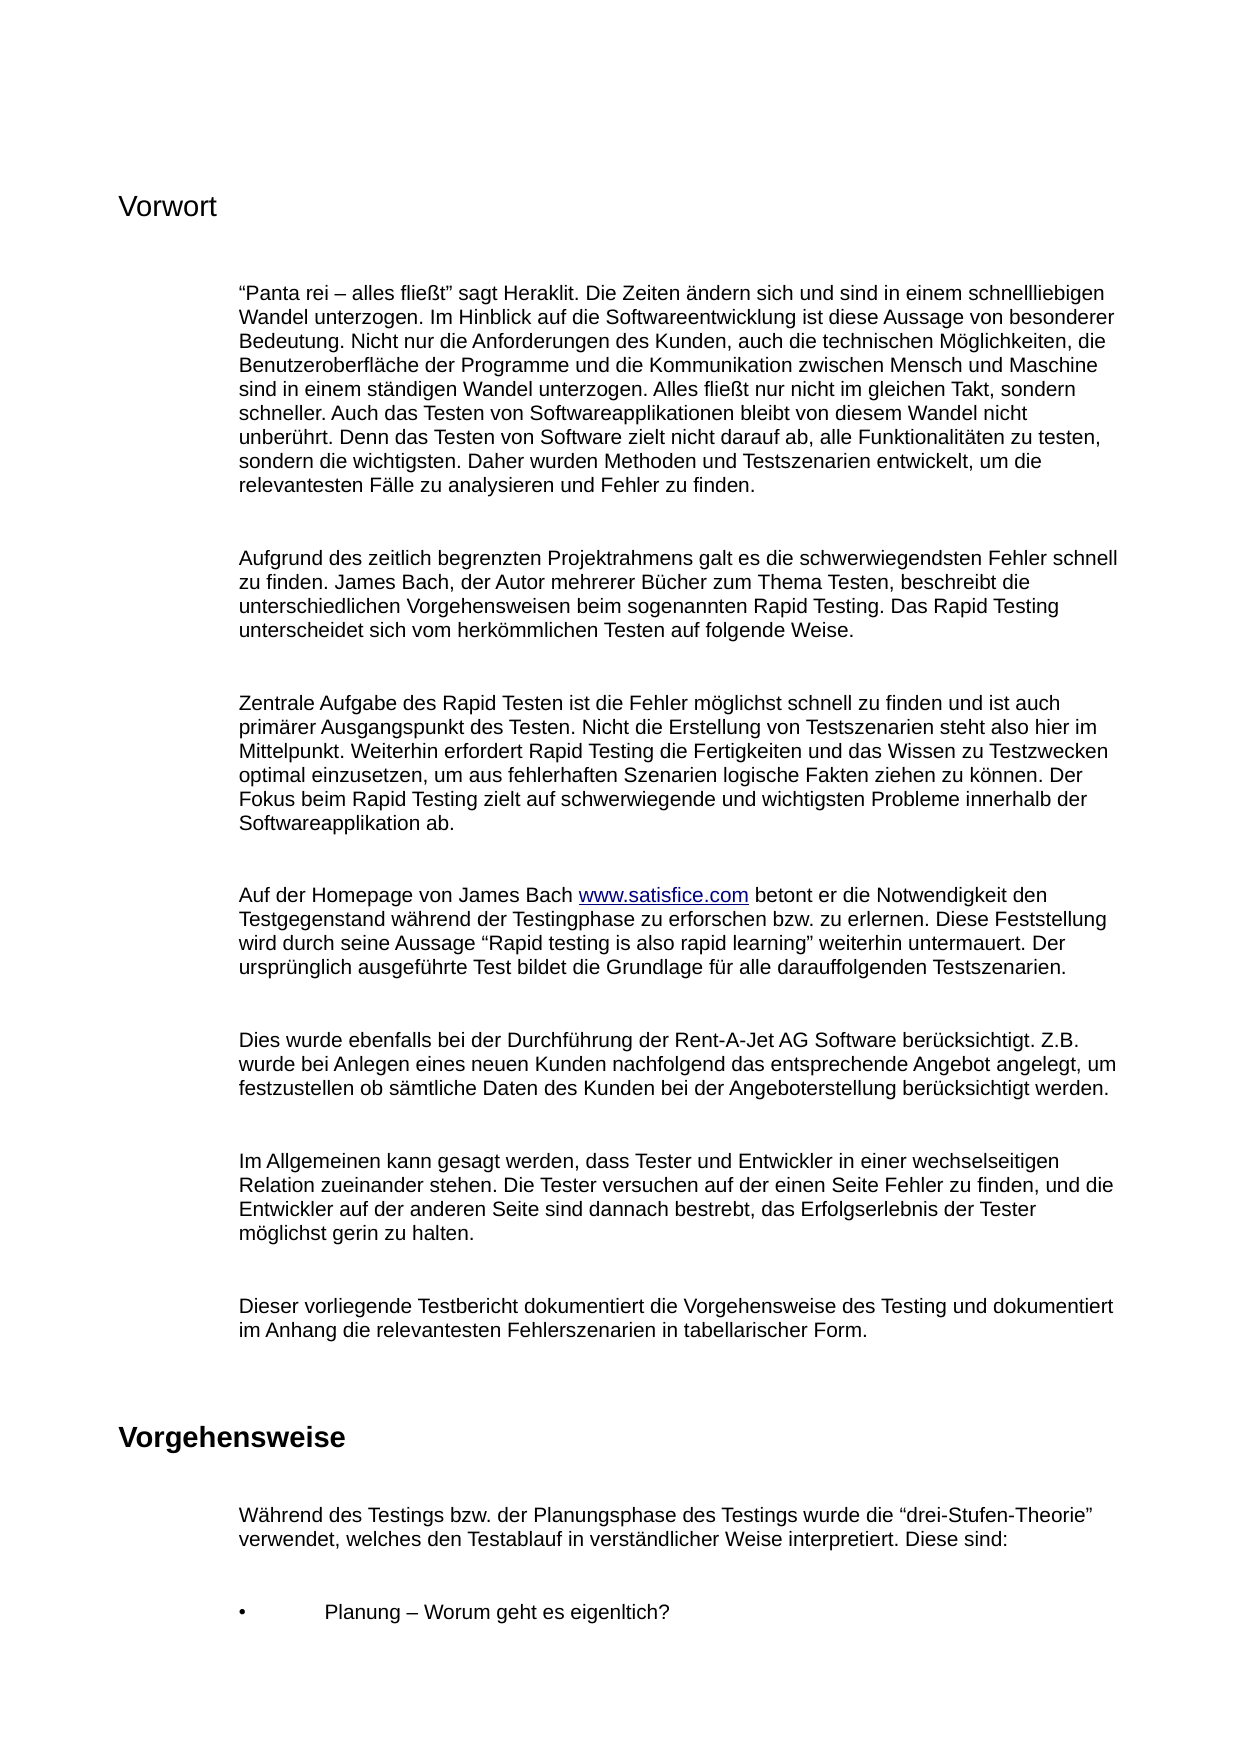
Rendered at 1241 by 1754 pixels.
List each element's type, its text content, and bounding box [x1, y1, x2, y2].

text Dieser vorliegende Testbericht dokumentiert die Vorgehensweise des Testing und dokumentiert im Anhang die relevantesten Fehlerszenarien in tabellarischer Form. [238, 1294, 1122, 1342]
text Während des Testings bzw. der Planungsphase des Testings wurde die “drei-Stufen-Theorie” verwendet, welches den Testablauf in verständlicher Weise interpretiert. Diese sind: [238, 1503, 1122, 1551]
subtitle Vorwort [118, 189, 1122, 223]
text Dies wurde ebenfalls bei der Durchführung der Rent-A-Jet AG Software berücksichtigt. Z.B. wurde bei Anlegen eines neuen Kunden nachfolgend das entsprechende Angebot angelegt, um festzustellen ob sämtliche Daten des Kunden bei der Angeboterstellung berücksichtigt werden. [238, 1028, 1122, 1100]
text Auf der Homepage von James Bach www.satisfice.com betont er die Notwendigkeit den Testgegenstand während der Testingphase zu erforschen bzw. zu erlernen. Diese Feststellung wird durch seine Aussage “Rapid testing is also rapid learning” weiterhin untermauert. Der ursprünglich ausgeführte Test bildet die Grundlage für alle darauffolgenden Testszenarien. [238, 883, 1122, 979]
text Zentrale Aufgabe des Rapid Testen ist die Fehler möglichst schnell zu finden und ist auch primärer Ausgangspunkt des Testen. Nicht die Erstellung von Testszenarien steht also hier im Mittelpunkt. Weiterhin erfordert Rapid Testing die Fertigkeiten und das Wissen zu Testzwecken optimal einzusetzen, um aus fehlerhaften Szenarien logische Fakten ziehen zu können. Der Fokus beim Rapid Testing zielt auf schwerwiegende und wichtigsten Probleme innerhalb der Softwareapplikation ab. [238, 691, 1122, 834]
text “Panta rei – alles fließt” sagt Heraklit. Die Zeiten ändern sich und sind in einem schnellliebigen Wandel unterzogen. Im Hinblick auf die Softwareentwicklung ist diese Aussage von besonderer Bedeutung. Nicht nur die Anforderungen des Kunden, auch die technischen Möglichkeiten, die Benutzeroberfläche der Programme und die Kommunikation zwischen Mensch und Maschine sind in einem ständigen Wandel unterzogen. Alles fließt nur nicht im gleichen Takt, sondern schneller. Auch das Testen von Softwareapplikationen bleibt von diesem Wandel nicht unberührt. Denn das Testen von Software zielt nicht darauf ab, alle Funktionalitäten zu testen, sondern die wichtigsten. Daher wurden Methoden und Testszenarien entwickelt, um die relevantesten Fälle zu analysieren und Fehler zu finden. [238, 281, 1122, 497]
list Planung – Worum geht es eigenltich? [238, 1600, 1122, 1624]
text Aufgrund des zeitlich begrenzten Projektrahmens galt es die schwerwiegendsten Fehler schnell zu finden. James Bach, der Autor mehrerer Bücher zum Thema Testen, beschreibt die unterschiedlichen Vorgehensweisen beim sogenannten Rapid Testing. Das Rapid Testing unterscheidet sich vom herkömmlichen Testen auf folgende Weise. [238, 546, 1122, 642]
subtitle Vorgehensweise [118, 1416, 1122, 1454]
text Im Allgemeinen kann gesagt werden, dass Tester und Entwickler in einer wechselseitigen Relation zueinander stehen. Die Tester versuchen auf der einen Seite Fehler zu finden, und die Entwickler auf der anderen Seite sind dannach bestrebt, das Erfolgserlebnis der Tester möglichst gerin zu halten. [238, 1149, 1122, 1245]
